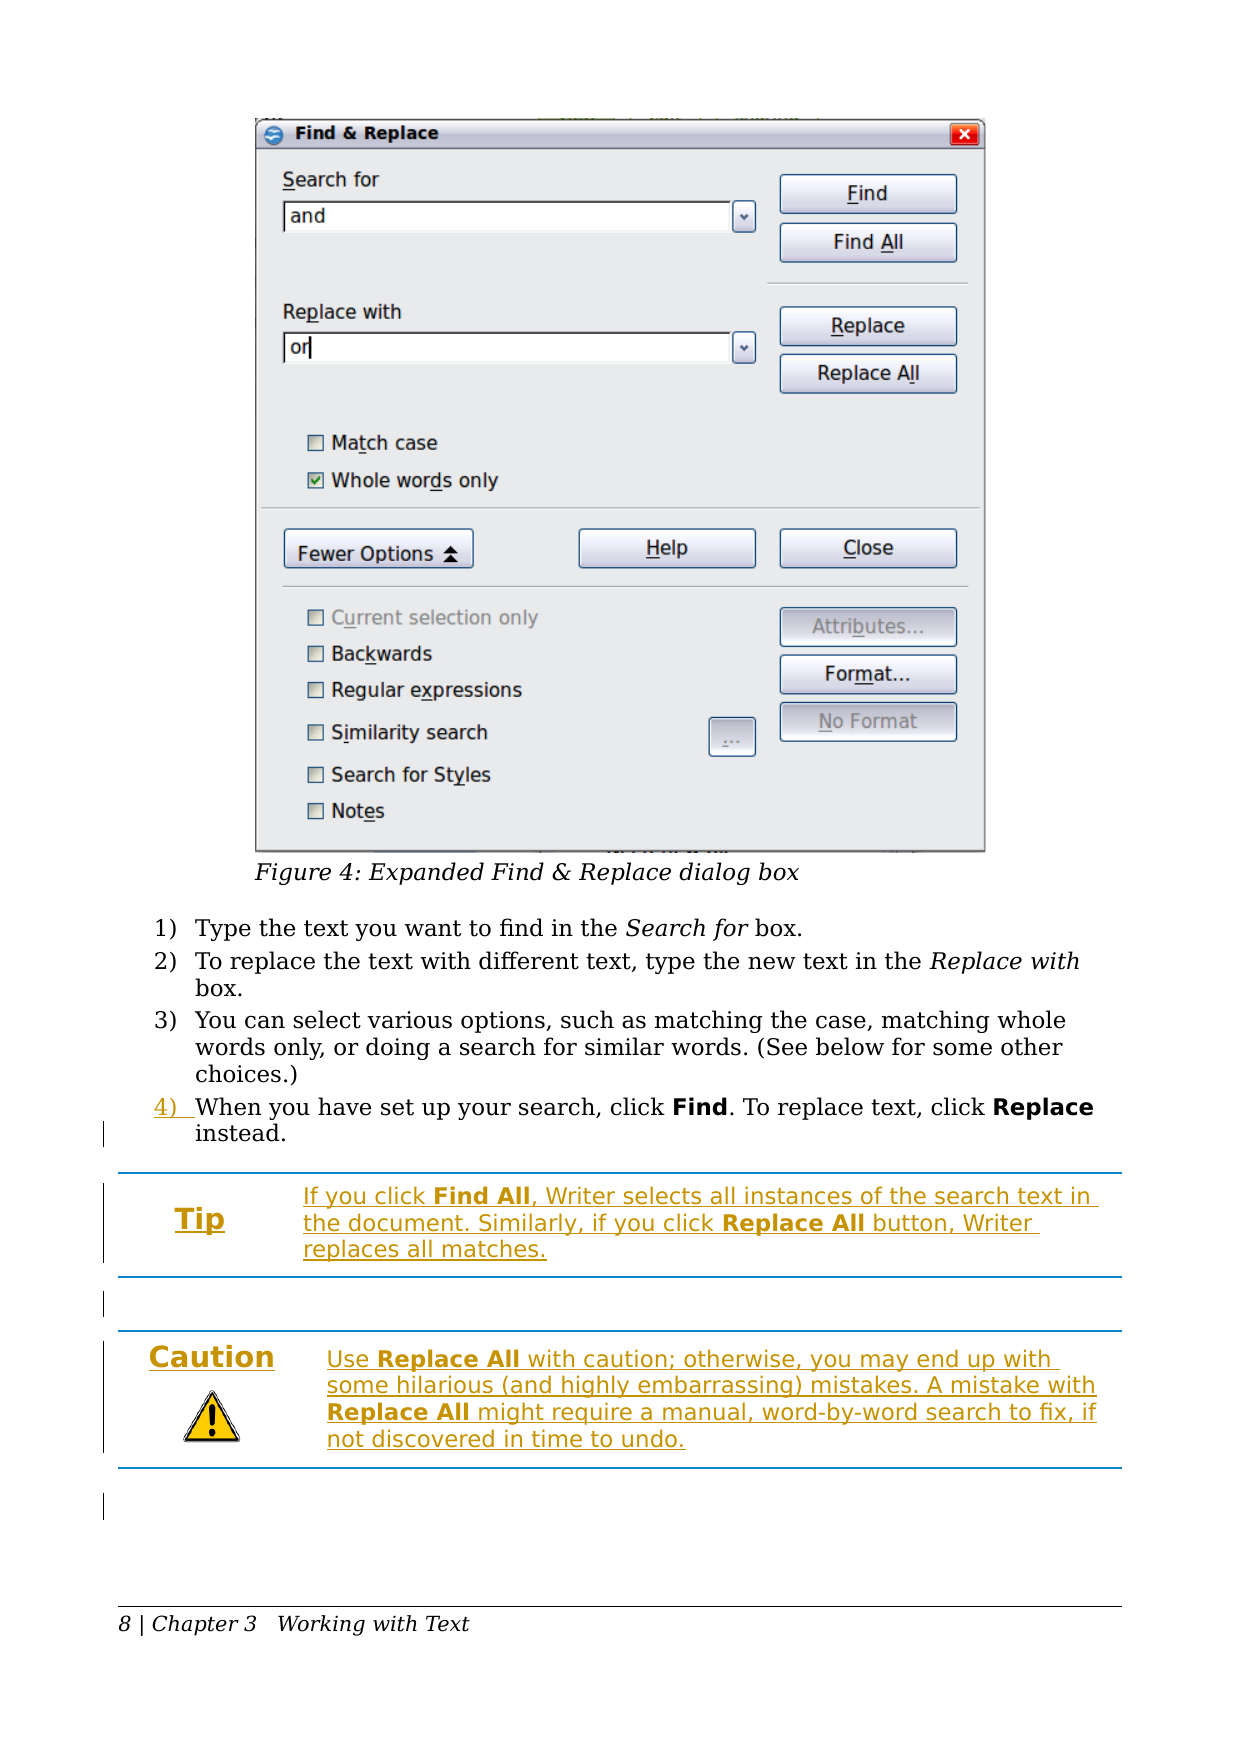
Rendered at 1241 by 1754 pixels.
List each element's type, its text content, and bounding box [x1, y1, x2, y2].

text Figure 4: Expanded Find & Replace dialog box [255, 859, 985, 886]
list You can select various options, such as matching the case, matching whole words only, or doing a search for similar words. (See below for some other choices.) [177, 1008, 1122, 1088]
list Type the text you want to find in the Search for box. [177, 915, 1122, 942]
table_header Caution [118, 1332, 305, 1467]
list When you have set up your search, click Find. To replace text, click Replace instead. [177, 1094, 1122, 1147]
picture [179, 1386, 244, 1446]
table_header If you click Find All, Writer selects all instances of the search text in the document. Similarly, if you click Replace All button, Writer replaces all matches. [281, 1174, 1122, 1276]
table_header Use Replace All with caution; otherwise, you may end up with some hilarious (and highly embarrassing) mistakes. A mistake with Replace All might require a manual, word-by-word search to fix, if not discovered in time to undo. [305, 1332, 1122, 1467]
picture [255, 118, 986, 853]
list To replace the text with different text, type the new text in the Replace with box. [177, 948, 1122, 1001]
table_header Tip [118, 1174, 281, 1276]
